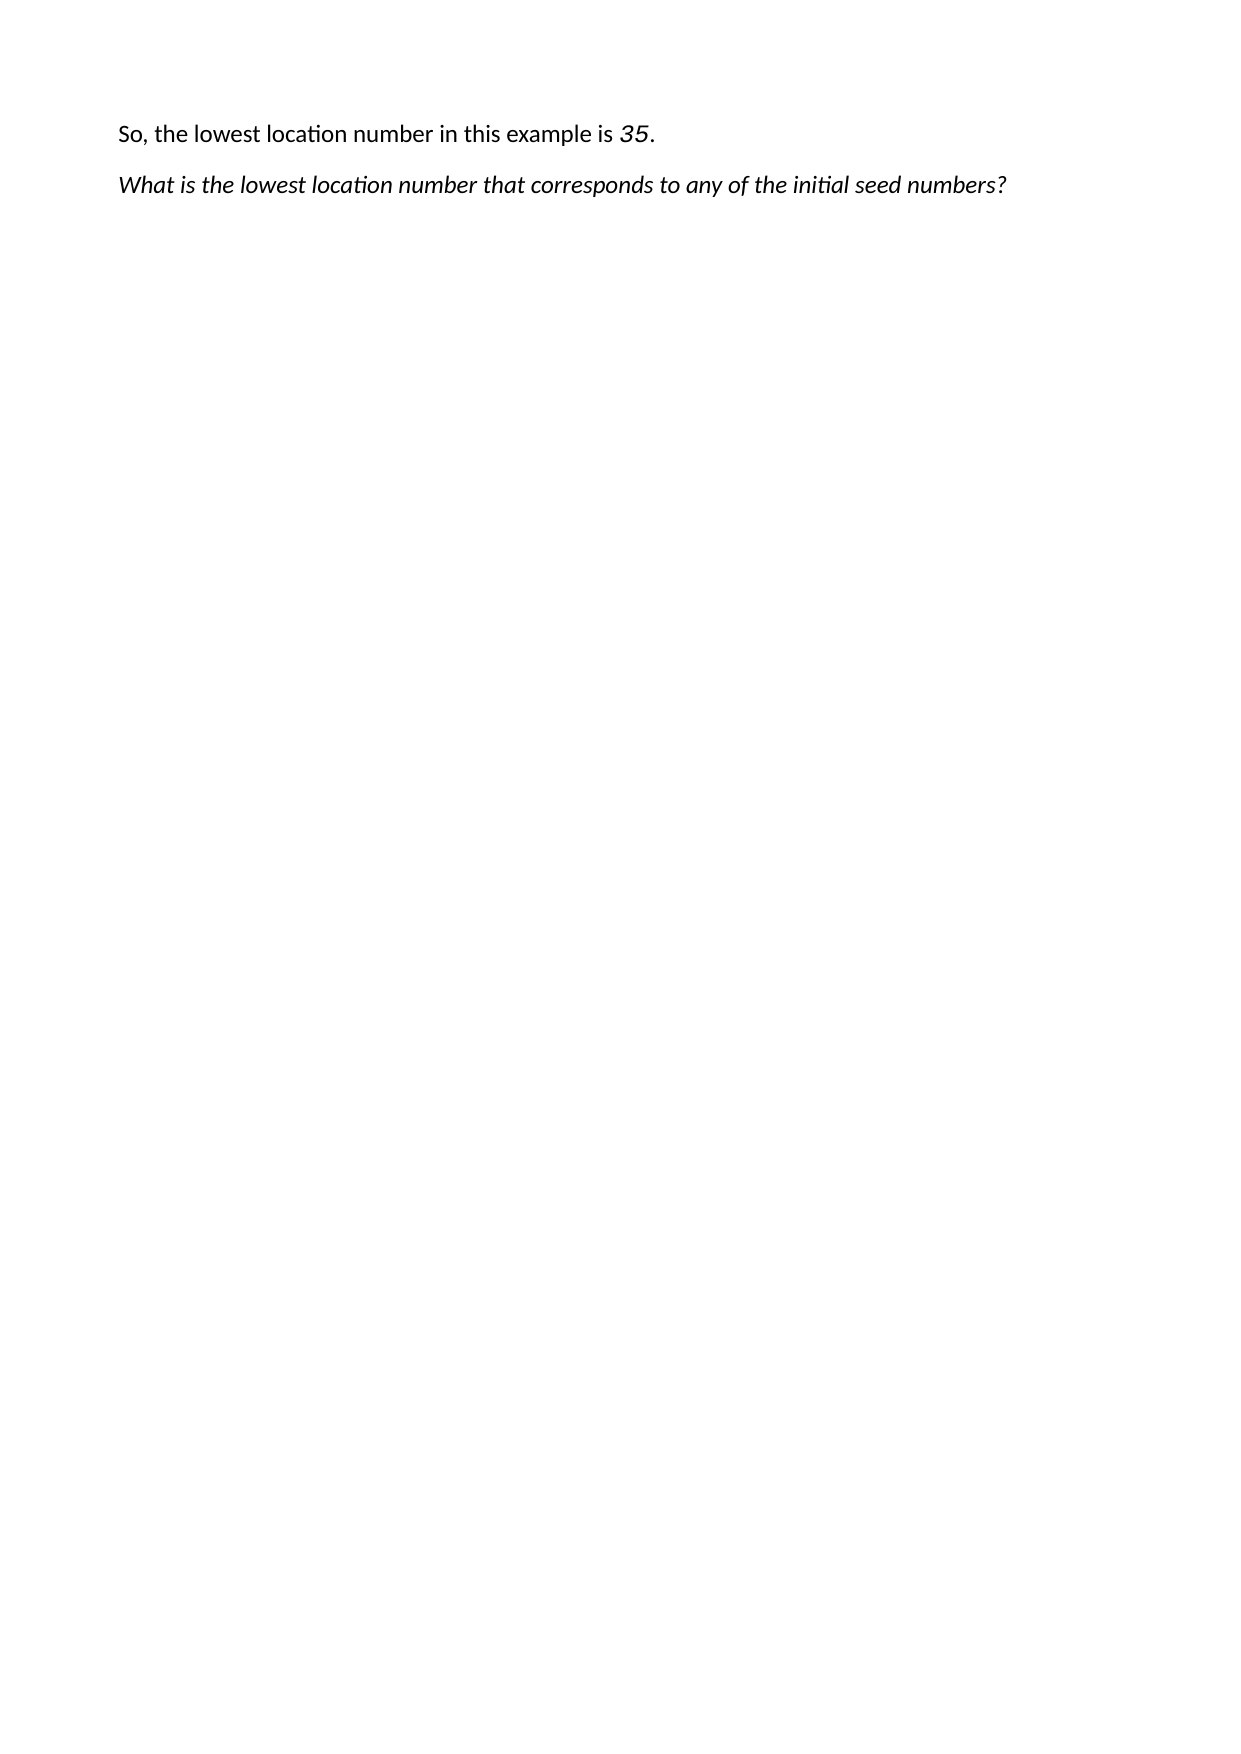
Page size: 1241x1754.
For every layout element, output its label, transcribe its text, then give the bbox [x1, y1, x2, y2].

text What is the lowest location number that corresponds to any of the initial seed numbers? [118, 169, 1122, 200]
text So, the lowest location number in this example is 35. [118, 118, 1122, 150]
